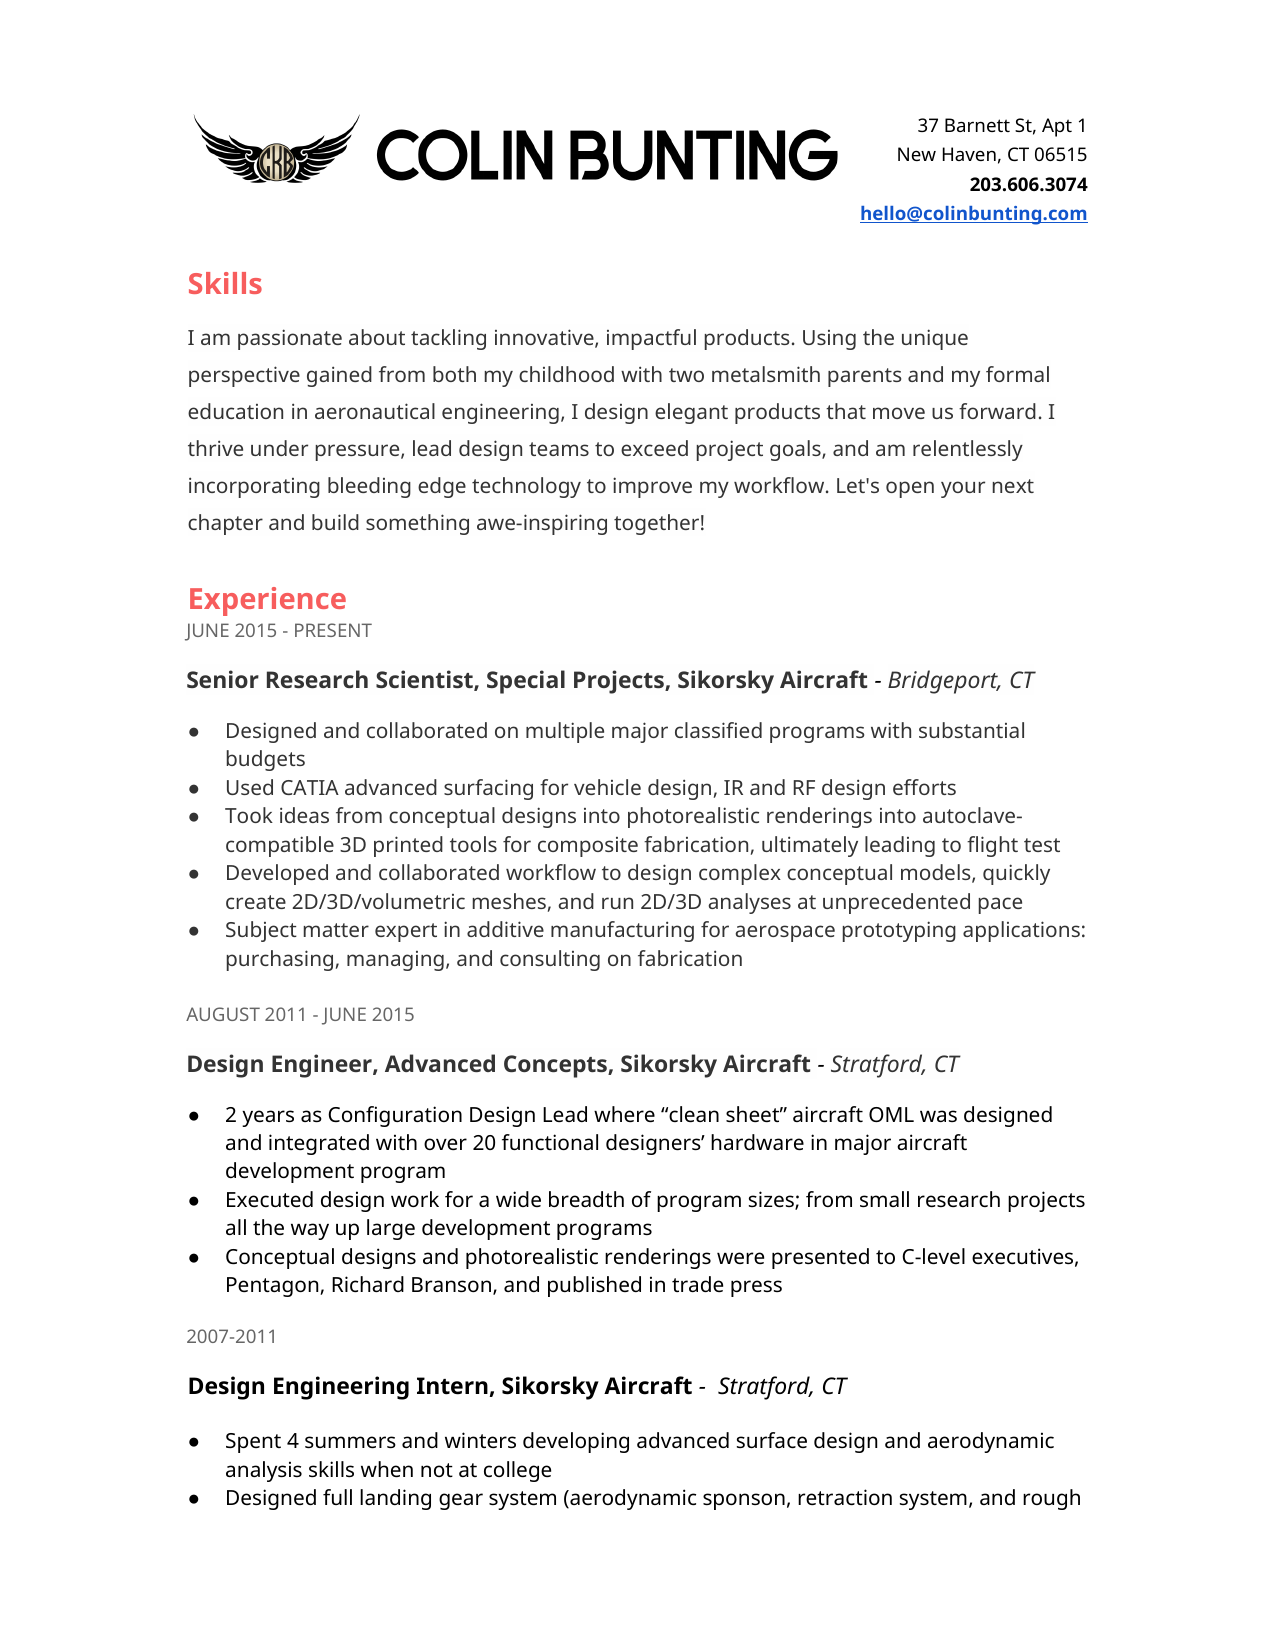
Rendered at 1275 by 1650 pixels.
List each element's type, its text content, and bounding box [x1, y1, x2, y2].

subtitle 2007-2011 [186, 1324, 1091, 1349]
list 2 years as Configuration Design Lead where “clean sheet” aircraft OML was designed and integrated with over 20 functional designers’ hardware in major aircraft development program [187, 1100, 1087, 1185]
subtitle Experience [187, 578, 1091, 618]
text 37 Barnett St, Apt 1 [838, 112, 1087, 138]
list Executed design work for a wide breadth of program sizes; from small research projects all the way up large development programs [187, 1185, 1087, 1242]
picture [187, 112, 838, 190]
subtitle Design Engineer, Advanced Concepts, Sikorsky Aircraft - Stratford, CT [186, 1048, 1091, 1079]
list Designed and collaborated on multiple major classified programs with substantial budgets [187, 716, 1087, 773]
subtitle Senior Research Scientist, Special Projects, Sikorsky Aircraft - Bridgeport, CT [186, 664, 1091, 695]
list Took ideas from conceptual designs into photorealistic renderings into autoclave-compatible 3D printed tools for composite fabrication, ultimately leading to flight test [187, 801, 1087, 858]
text hello@colinbunting.com [187, 200, 1087, 226]
list Developed and collaborated workflow to design complex conceptual models, quickly create 2D/3D/volumetric meshes, and run 2D/3D analyses at unprecedented pace [187, 858, 1087, 915]
text 203.606.3074 [187, 171, 1087, 197]
subtitle Skills [187, 263, 1091, 303]
text New Haven, CT 06515 [838, 142, 1087, 167]
list Used CATIA advanced surfacing for vehicle design, IR and RF design efforts [187, 773, 1087, 801]
subtitle JUNE 2015 - PRESENT [186, 618, 1091, 643]
list Spent 4 summers and winters developing advanced surface design and aerodynamic analysis skills when not at college [187, 1426, 1087, 1483]
list Subject matter expert in additive manufacturing for aerospace prototyping applications: purchasing, managing, and consulting on fabrication [187, 915, 1087, 972]
list Designed full landing gear system (aerodynamic sponson, retraction system, and rough [187, 1483, 1087, 1512]
list Conceptual designs and photorealistic renderings were presented to C-level executives, Pentagon, Richard Branson, and published in trade press [187, 1242, 1087, 1299]
subtitle Design Engineering Intern, Sikorsky Aircraft - Stratford, CT [187, 1370, 1087, 1401]
text I am passionate about tackling innovative, impactful products. Using the unique perspective gained from both my childhood with two metalsmith parents and my formal education in aeronautical engineering, I design elegant products that move us forward. I thrive under pressure, lead design teams to exceed project goals, and am relentlessly incorporating bleeding edge technology to improve my workflow. Let's open your next chapter and build something awe-inspiring together! [187, 323, 1087, 536]
subtitle AUGUST 2011 - JUNE 2015 [186, 1001, 1091, 1027]
